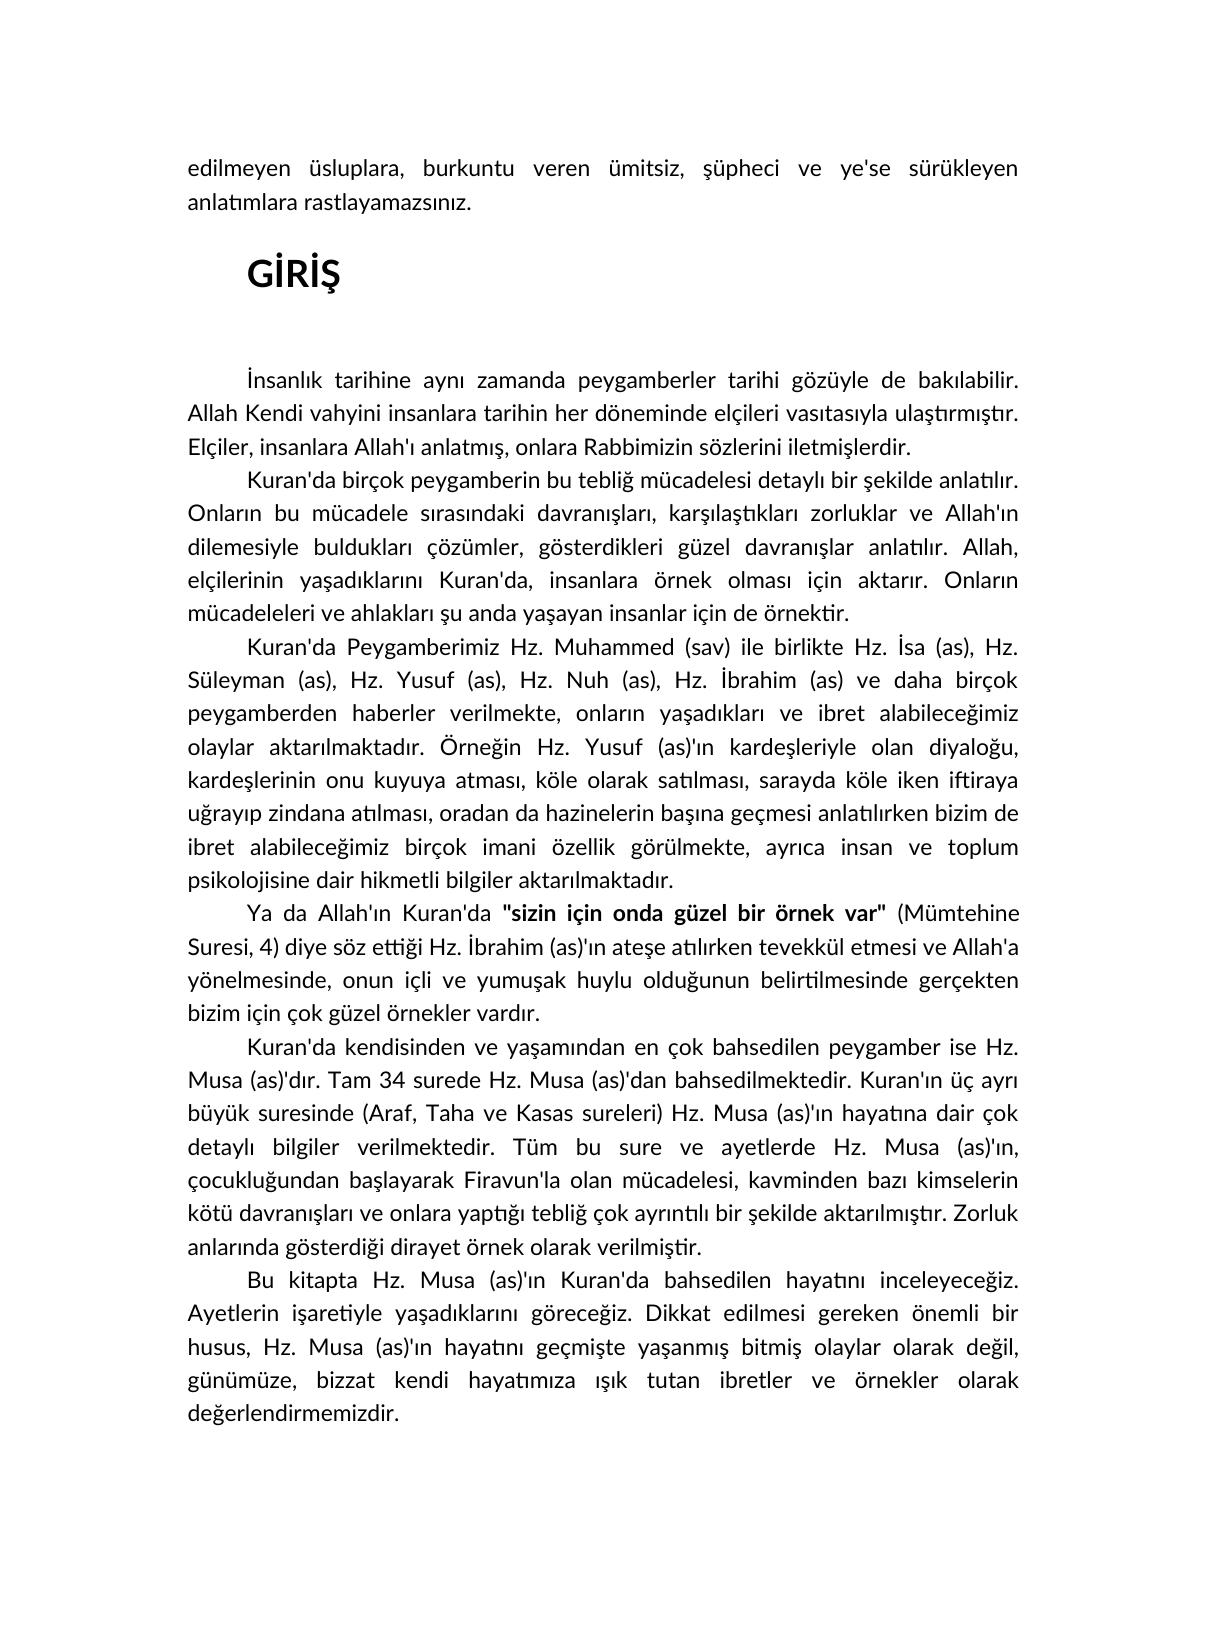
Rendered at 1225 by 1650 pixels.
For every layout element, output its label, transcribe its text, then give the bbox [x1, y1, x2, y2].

text Kuran'da birçok peygamberin bu tebliğ mücadelesi detaylı bir şekilde anlatılır. Onların bu mücadele sırasındaki davranışları, karşılaştıkları zorluklar ve Allah'ın dilemesiyle buldukları çözümler, gösterdikleri güzel davranışlar anlatılır. Allah, elçilerinin yaşadıklarını Kuran'da, insanlara örnek olması için aktarır. Onların mücadeleleri ve ahlakları şu anda yaşayan insanlar için de örnektir. [187, 462, 1020, 628]
text Ya da Allah'ın Kuran'da "sizin için onda güzel bir örnek var" (Mümtehine Suresi, 4) diye söz ettiği Hz. İbrahim (as)'ın ateşe atılırken tevekkül etmesi ve Allah'a yönelmesinde, onun içli ve yumuşak huylu olduğunun belirtilmesinde gerçekten bizim için çok güzel örnekler vardır. [187, 895, 1020, 1028]
text edilmeyen üsluplara, burkuntu veren ümitsiz, şüpheci ve ye'se sürükleyen anlatımlara rastlayamazsınız. [187, 150, 1020, 217]
text Kuran'da kendisinden ve yaşamından en çok bahsedilen peygamber ise Hz. Musa (as)'dır. Tam 34 surede Hz. Musa (as)'dan bahsedilmektedir. Kuran'ın üç ayrı büyük suresinde (Araf, Taha ve Kasas sureleri) Hz. Musa (as)'ın hayatına dair çok detaylı bilgiler verilmektedir. Tüm bu sure ve ayetlerde Hz. Musa (as)'ın, çocukluğundan başlayarak Firavun'la olan mücadelesi, kavminden bazı kimselerin kötü davranışları ve onlara yaptığı tebliğ çok ayrıntılı bir şekilde aktarılmıştır. Zorluk anlarında gösterdiği dirayet örnek olarak verilmiştir. [187, 1028, 1020, 1262]
text Kuran'da Peygamberimiz Hz. Muhammed (sav) ile birlikte Hz. İsa (as), Hz. Süleyman (as), Hz. Yusuf (as), Hz. Nuh (as), Hz. İbrahim (as) ve daha birçok peygamberden haberler verilmekte, onların yaşadıkları ve ibret alabileceğimiz olaylar aktarılmaktadır. Örneğin Hz. Yusuf (as)'ın kardeşleriyle olan diyaloğu, kardeşlerinin onu kuyuya atması, köle olarak satılması, sarayda köle iken iftiraya uğrayıp zindana atılması, oradan da hazinelerin başına geçmesi anlatılırken bizim de ibret alabileceğimiz birçok imani özellik görülmekte, ayrıca insan ve toplum psikolojisine dair hikmetli bilgiler aktarılmaktadır. [187, 628, 1020, 895]
text GİRİŞ [187, 250, 1020, 295]
text Bu kitapta Hz. Musa (as)'ın Kuran'da bahsedilen hayatını inceleyeceğiz. Ayetlerin işaretiyle yaşadıklarını göreceğiz. Dikkat edilmesi gereken önemli bir husus, Hz. Musa (as)'ın hayatını geçmişte yaşanmış bitmiş olaylar olarak değil, günümüze, bizzat kendi hayatımıza ışık tutan ibretler ve örnekler olarak değerlendirmemizdir. [187, 1262, 1020, 1428]
text İnsanlık tarihine aynı zamanda peygamberler tarihi gözüyle de bakılabilir. Allah Kendi vahyini insanlara tarihin her döneminde elçileri vasıtasıyla ulaştırmıştır. Elçiler, insanlara Allah'ı anlatmış, onlara Rabbimizin sözlerini iletmişlerdir. [187, 362, 1020, 462]
